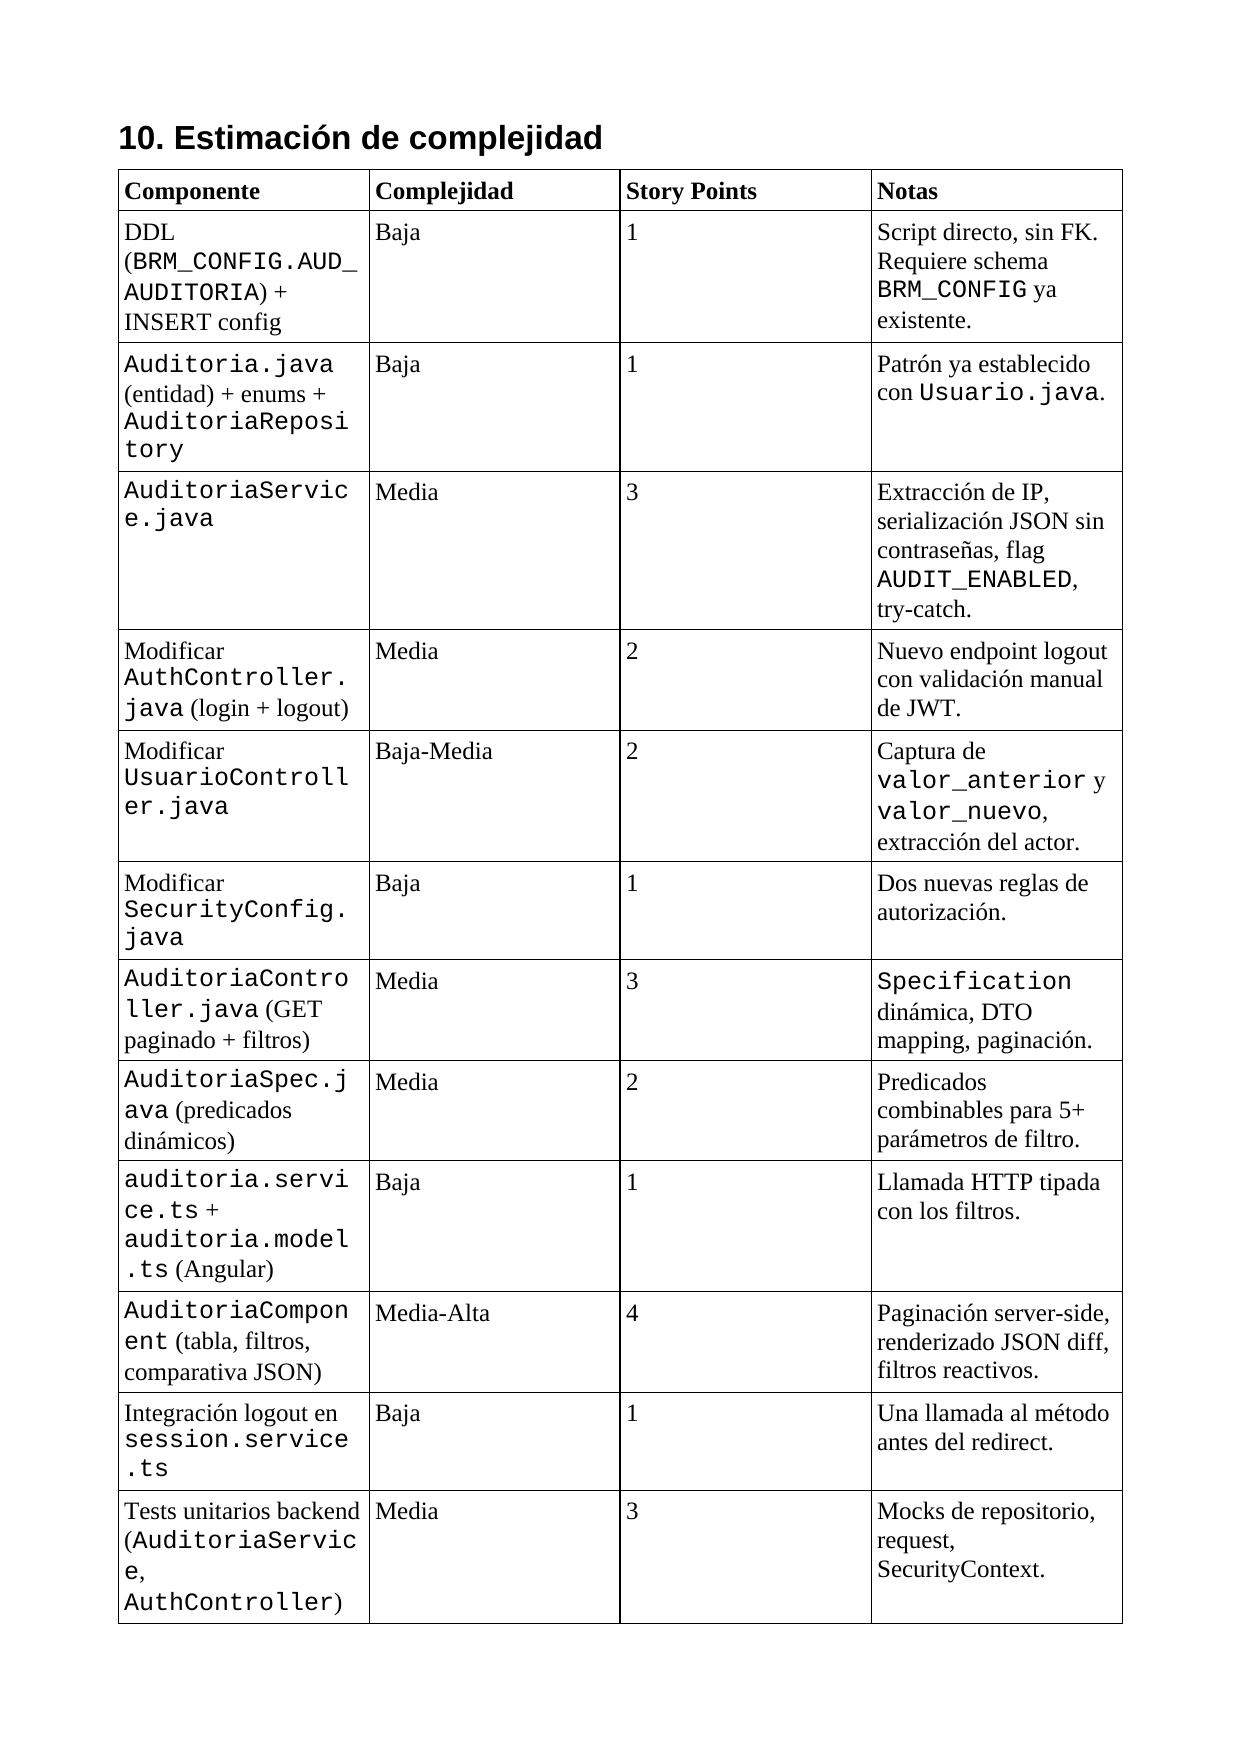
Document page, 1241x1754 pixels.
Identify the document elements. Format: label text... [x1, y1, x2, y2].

table_cell 3 [621, 960, 871, 1060]
table_cell 3 [621, 472, 871, 629]
table_cell AuditoriaController.java (GET paginado + filtros) [119, 960, 369, 1060]
table_cell Dos nuevas reglas de autorización. [872, 862, 1122, 959]
table_cell AuditoriaService.java [119, 472, 369, 629]
table_cell 1 [621, 1161, 871, 1291]
table_cell Auditoria.java (entidad) + enums + AuditoriaRepository [119, 343, 369, 471]
table_cell Nuevo endpoint logout con validación manual de JWT. [872, 630, 1122, 729]
table_header Notas [872, 170, 1122, 210]
table_cell Media [370, 1061, 619, 1160]
table_cell 1 [621, 1393, 871, 1489]
table_cell Baja [370, 1161, 619, 1291]
table_cell Mocks de repositorio, request, SecurityContext. [872, 1491, 1122, 1623]
table_cell AuditoriaSpec.java (predicados dinámicos) [119, 1061, 369, 1160]
table_cell 1 [621, 862, 871, 959]
table_cell Modificar AuthController.java (login + logout) [119, 630, 369, 729]
table_cell 4 [621, 1292, 871, 1392]
table_cell Paginación server-side, renderizado JSON diff, filtros reactivos. [872, 1292, 1122, 1392]
table_cell Extracción de IP, serialización JSON sin contraseñas, flag AUDIT_ENABLED, try-catch. [872, 472, 1122, 629]
table_cell Modificar UsuarioController.java [119, 731, 369, 861]
table_cell Baja [370, 1393, 619, 1489]
table_cell 3 [621, 1491, 871, 1623]
table_cell AuditoriaComponent (tabla, filtros, comparativa JSON) [119, 1292, 369, 1392]
table_cell Baja [370, 343, 619, 471]
table_header Complejidad [370, 170, 619, 210]
table_header Story Points [621, 170, 871, 210]
table_header Componente [119, 170, 369, 210]
table_cell Modificar SecurityConfig.java [119, 862, 369, 959]
table_cell Media [370, 630, 619, 729]
table_cell auditoria.service.ts + auditoria.model.ts (Angular) [119, 1161, 369, 1291]
table_cell 1 [621, 211, 871, 342]
table_cell 2 [621, 630, 871, 729]
table_cell Specification dinámica, DTO mapping, paginación. [872, 960, 1122, 1060]
table_cell Integración logout en session.service.ts [119, 1393, 369, 1489]
table_cell Patrón ya establecido con Usuario.java. [872, 343, 1122, 471]
table_cell Captura de valor_anterior y valor_nuevo, extracción del actor. [872, 731, 1122, 861]
table_cell Media [370, 960, 619, 1060]
table_cell Media [370, 1491, 619, 1623]
table_cell Baja [370, 862, 619, 959]
table_cell Tests unitarios backend (AuditoriaService, AuthController) [119, 1491, 369, 1623]
table_cell Baja-Media [370, 731, 619, 861]
table_cell Llamada HTTP tipada con los filtros. [872, 1161, 1122, 1291]
table_cell DDL (BRM_CONFIG.AUD_AUDITORIA) + INSERT config [119, 211, 369, 342]
table_cell Script directo, sin FK. Requiere schema BRM_CONFIG ya existente. [872, 211, 1122, 342]
table_cell Media-Alta [370, 1292, 619, 1392]
table_cell 2 [621, 1061, 871, 1160]
table_cell Una llamada al método antes del redirect. [872, 1393, 1122, 1489]
table_cell Media [370, 472, 619, 629]
table_cell 1 [621, 343, 871, 471]
table_cell 2 [621, 731, 871, 861]
table_cell Baja [370, 211, 619, 342]
table_cell Predicados combinables para 5+ parámetros de filtro. [872, 1061, 1122, 1160]
subtitle 10. Estimación de complejidad [118, 118, 1122, 157]
